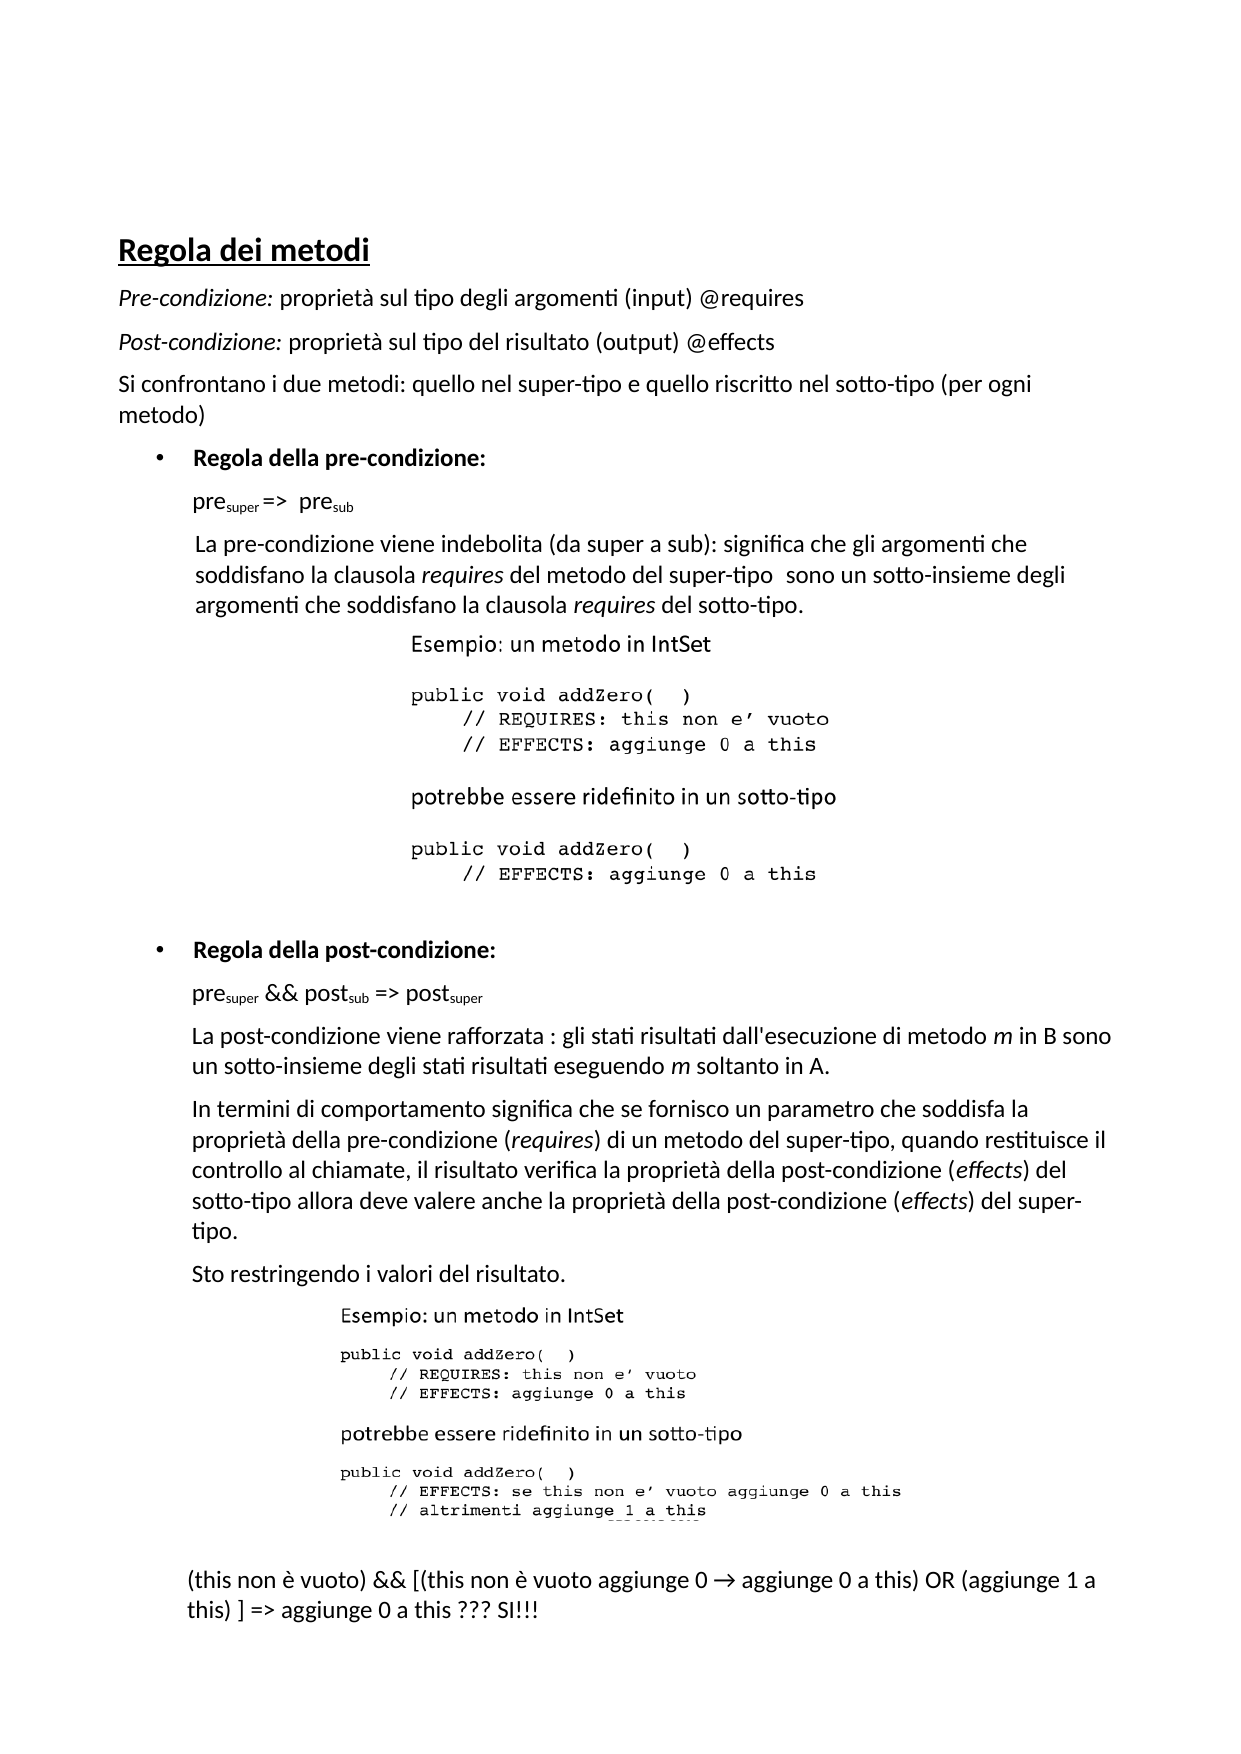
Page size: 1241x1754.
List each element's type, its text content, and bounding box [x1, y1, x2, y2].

list presuper && postsub => postsuper [192, 977, 1122, 1007]
picture [400, 632, 840, 891]
text (this non è vuoto) && [(this non è vuoto aggiunge 0 → aggiunge 0 a this) OR (aggiunge 1 a this) ] => aggiunge 0 a this ??? SI!!! [187, 1564, 1122, 1625]
text Sto restringendo i valori del risultato. [192, 1258, 1122, 1289]
subtitle Regola dei metodi [118, 229, 1122, 270]
text In termini di comportamento significa che se fornisco un parametro che soddisfa la proprietà della pre-condizione (requires) di un metodo del super-tipo, quando restituisce il controllo al chiamate, il risultato verifica la proprietà della post-condizione (effects) del sotto-tipo allora deve valere anche la proprietà della post-condizione (effects) del super-tipo. [192, 1093, 1122, 1246]
picture [330, 1301, 910, 1521]
text presuper => presub [118, 485, 1122, 516]
text La pre-condizione viene indebolita (da super a sub): significa che gli argomenti che soddisfano la clausola requires del metodo del super-tipo sono un sotto-insieme degli argomenti che soddisfano la clausola requires del sotto-tipo. [195, 528, 1122, 620]
text La post-condizione viene rafforzata : gli stati risultati dall'esecuzione di metodo m in B sono un sotto-insieme degli stati risultati eseguendo m soltanto in A. [192, 1020, 1122, 1081]
text Si confrontano i due metodi: quello nel super-tipo e quello riscritto nel sotto-tipo (per ogni metodo) [118, 369, 1122, 430]
text Pre-condizione: proprietà sul tipo degli argomenti (input) @requires [118, 283, 1122, 313]
text Post-condizione: proprietà sul tipo del risultato (output) @effects [118, 326, 1122, 356]
list Regola della post-condizione: [156, 934, 1122, 964]
list Regola della pre-condizione: [156, 442, 1122, 473]
